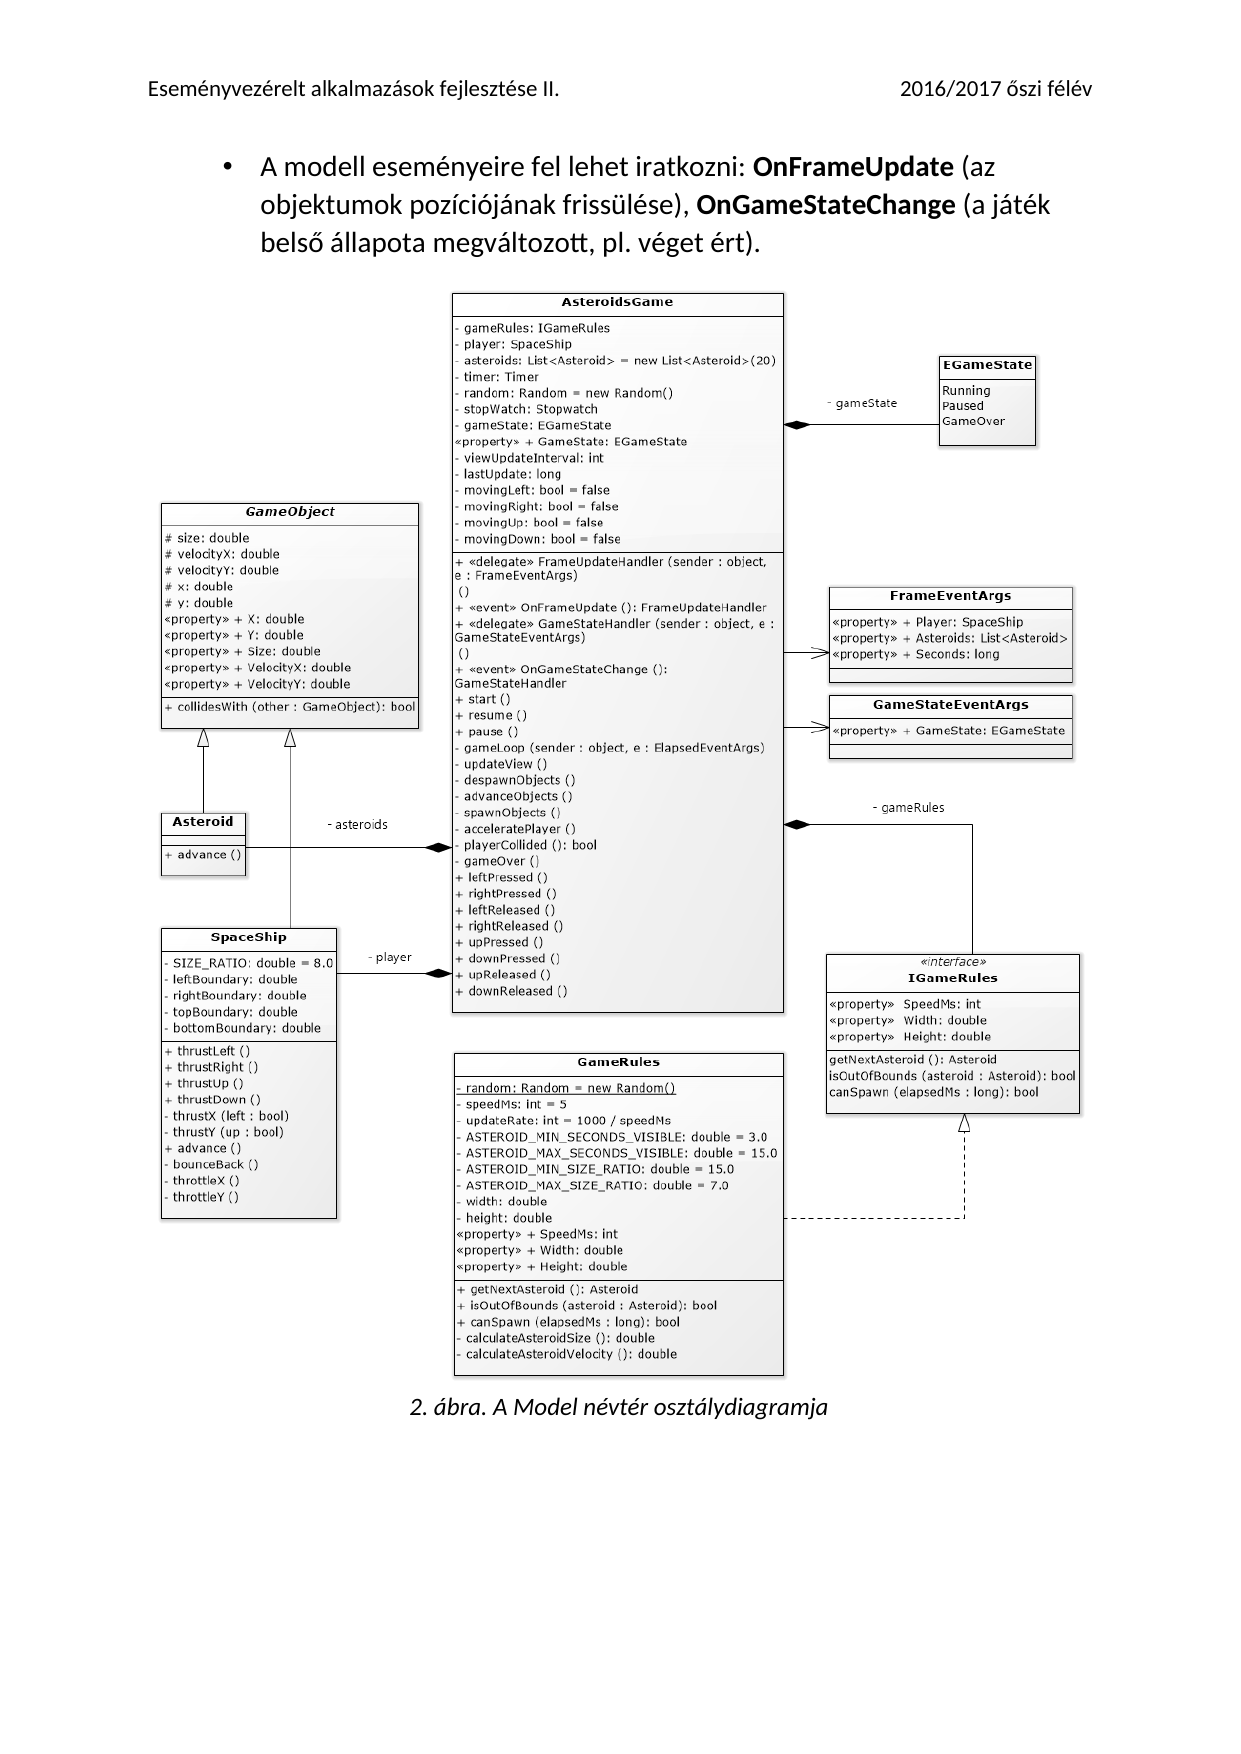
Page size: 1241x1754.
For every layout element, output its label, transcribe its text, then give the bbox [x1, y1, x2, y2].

picture [147, 279, 1093, 1389]
text 2. ábra. A Model névtér osztálydiagramja [148, 1389, 1093, 1421]
list A modell eseményeire fel lehet iratkozni: OnFrameUpdate (az objektumok pozíciójának frissülése), OnGameStateChange (a játék belső állapota megváltozott, pl. véget ért). [223, 148, 1093, 260]
